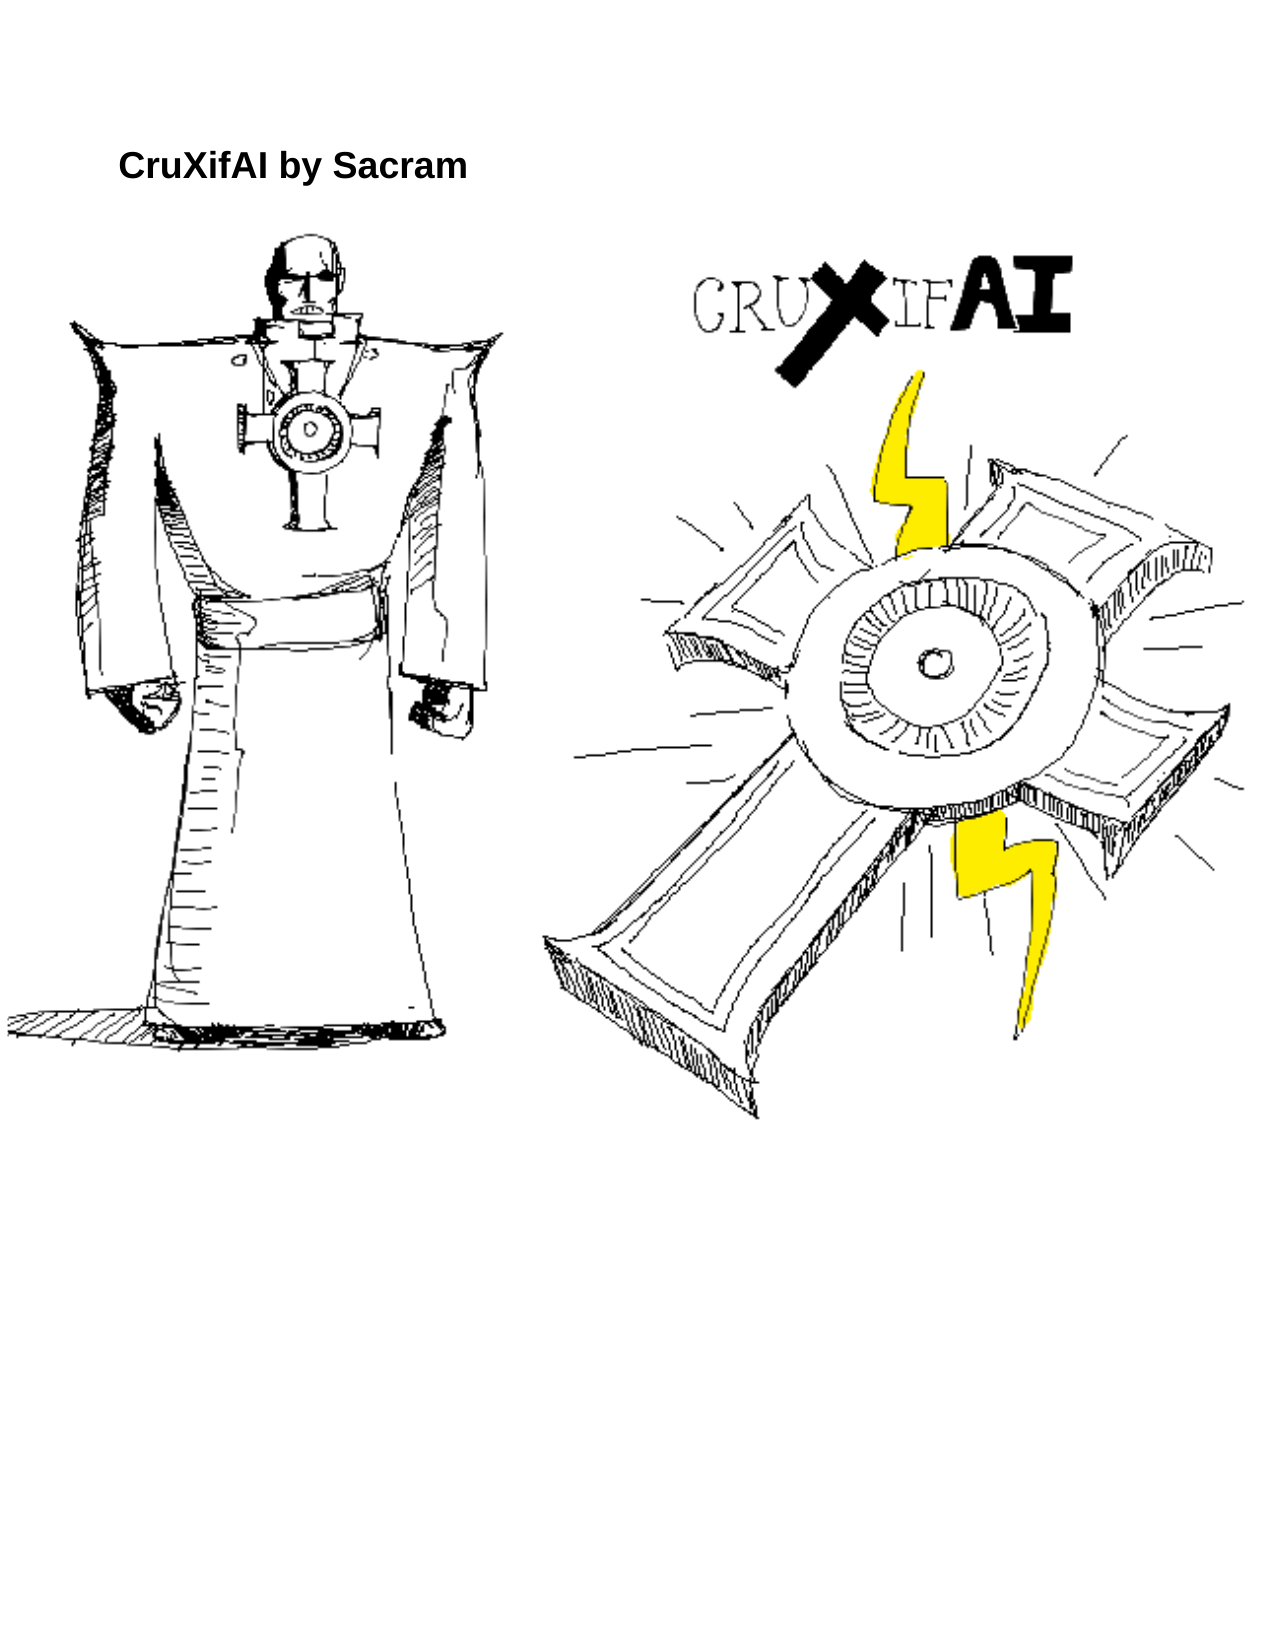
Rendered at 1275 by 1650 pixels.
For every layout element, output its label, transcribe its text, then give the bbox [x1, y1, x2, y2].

picture [7, 205, 1268, 1151]
subtitle CruXifAI by Sacram [118, 143, 1157, 186]
